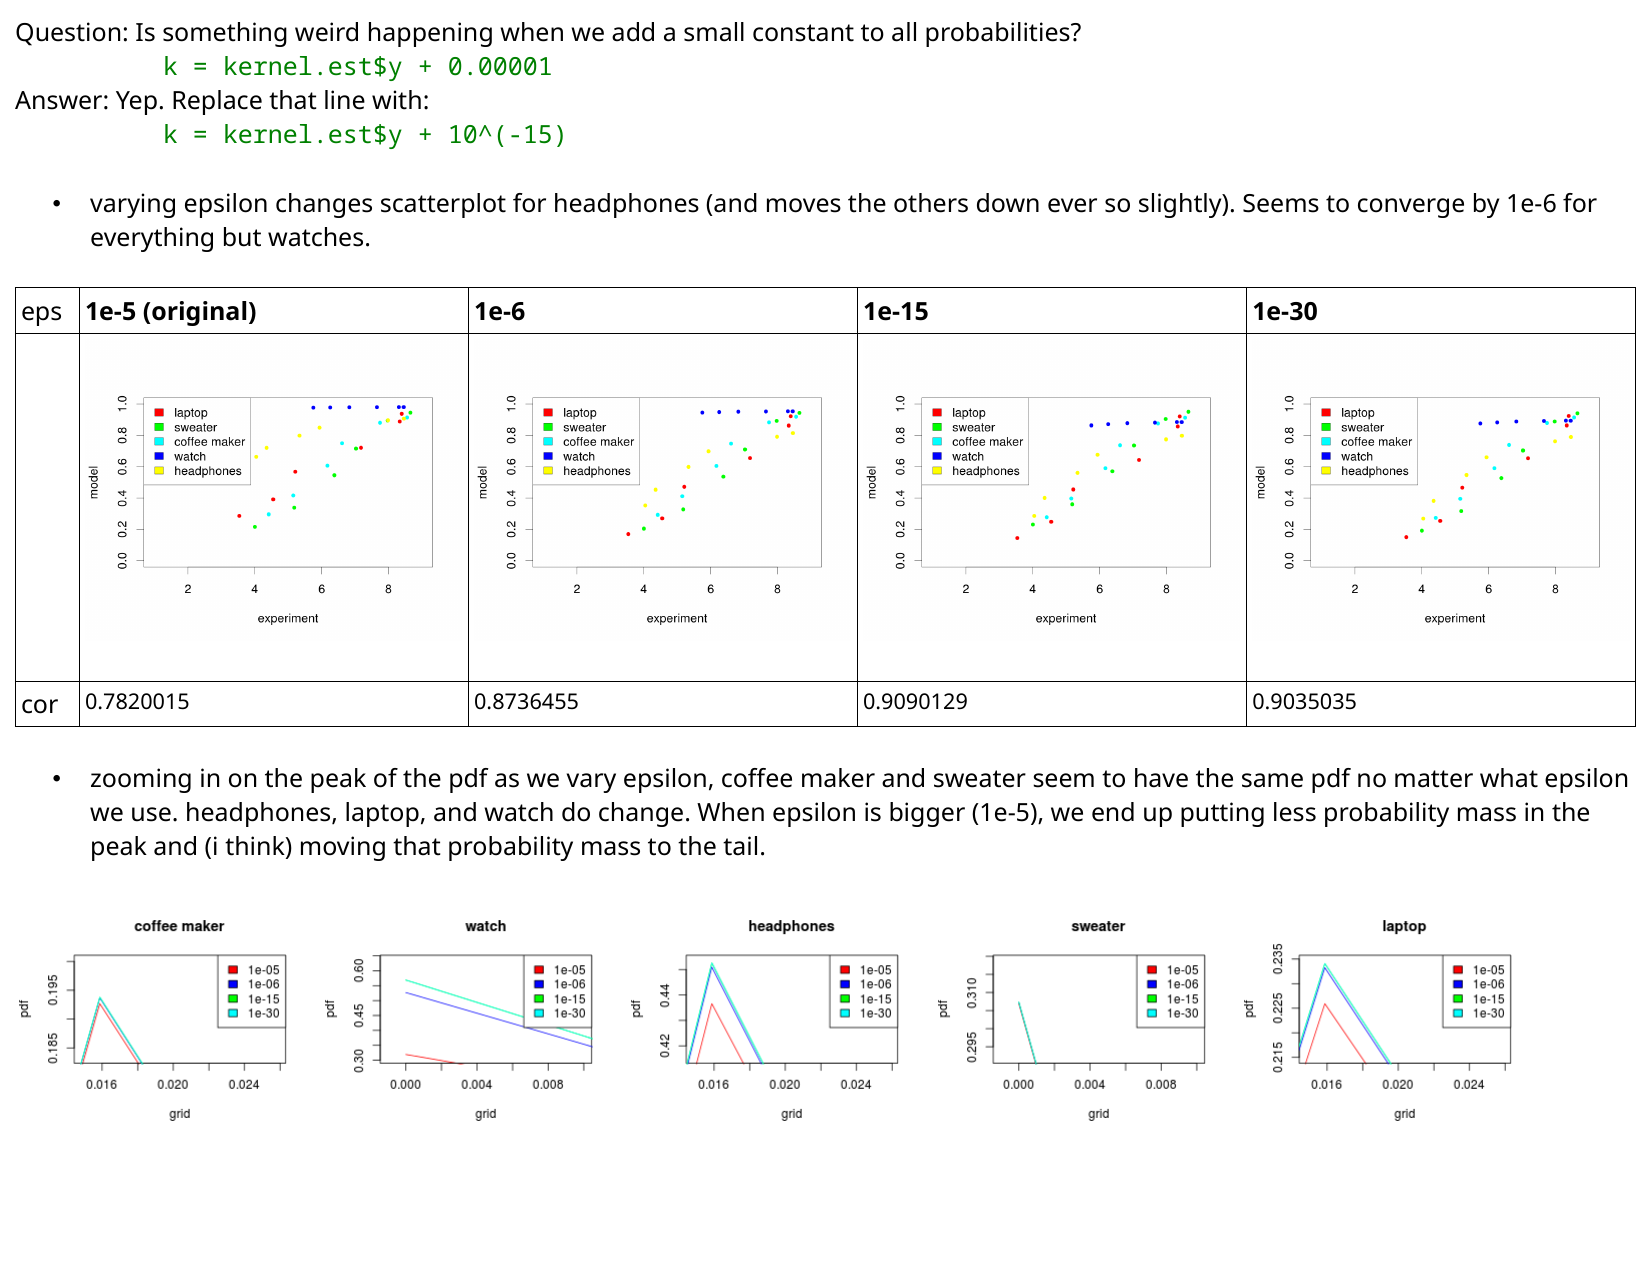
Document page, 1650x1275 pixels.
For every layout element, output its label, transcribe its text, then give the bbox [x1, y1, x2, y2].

text k = kernel.est$y + 10^(-15) [15, 117, 1635, 151]
picture [15, 896, 315, 1137]
text Answer: Yep. Replace that line with: [15, 83, 1635, 117]
table_header 1e-30 [1247, 288, 1635, 333]
picture [862, 338, 1241, 641]
table_cell [80, 334, 468, 681]
picture [1252, 338, 1630, 641]
table_cell [1247, 334, 1635, 681]
table_header 1e-15 [858, 288, 1246, 333]
table_header eps [16, 288, 79, 333]
text k = kernel.est$y + 0.00001 [15, 49, 1635, 83]
picture [934, 896, 1235, 1137]
table_cell [469, 334, 857, 681]
table_cell 0.9035035 [1247, 682, 1635, 726]
picture [1240, 896, 1541, 1137]
table_cell 0.9090129 [858, 682, 1246, 726]
table_cell [16, 334, 79, 681]
picture [84, 338, 463, 641]
picture [473, 338, 852, 641]
list zooming in on the peak of the pdf as we vary epsilon, coffee maker and sweater seem to have the same pdf no matter what epsilon we use. headphones, laptop, and watch do change. When epsilon is bigger (1e-5), we end up putting less probability mass in the peak and (i think) moving that probability mass to the tail. [52, 761, 1635, 863]
table_header 1e-6 [469, 288, 857, 333]
picture [321, 896, 622, 1137]
picture [627, 896, 928, 1137]
text Question: Is something weird happening when we add a small constant to all probabilities? [15, 15, 1635, 49]
table_cell [858, 334, 1246, 681]
list varying epsilon changes scatterplot for headphones (and moves the others down ever so slightly). Seems to converge by 1e-6 for everything but watches. [52, 185, 1635, 253]
table_header 1e-5 (original) [80, 288, 468, 333]
table_cell 0.8736455 [469, 682, 857, 726]
table_cell 0.7820015 [80, 682, 468, 726]
table_cell cor [16, 682, 79, 726]
